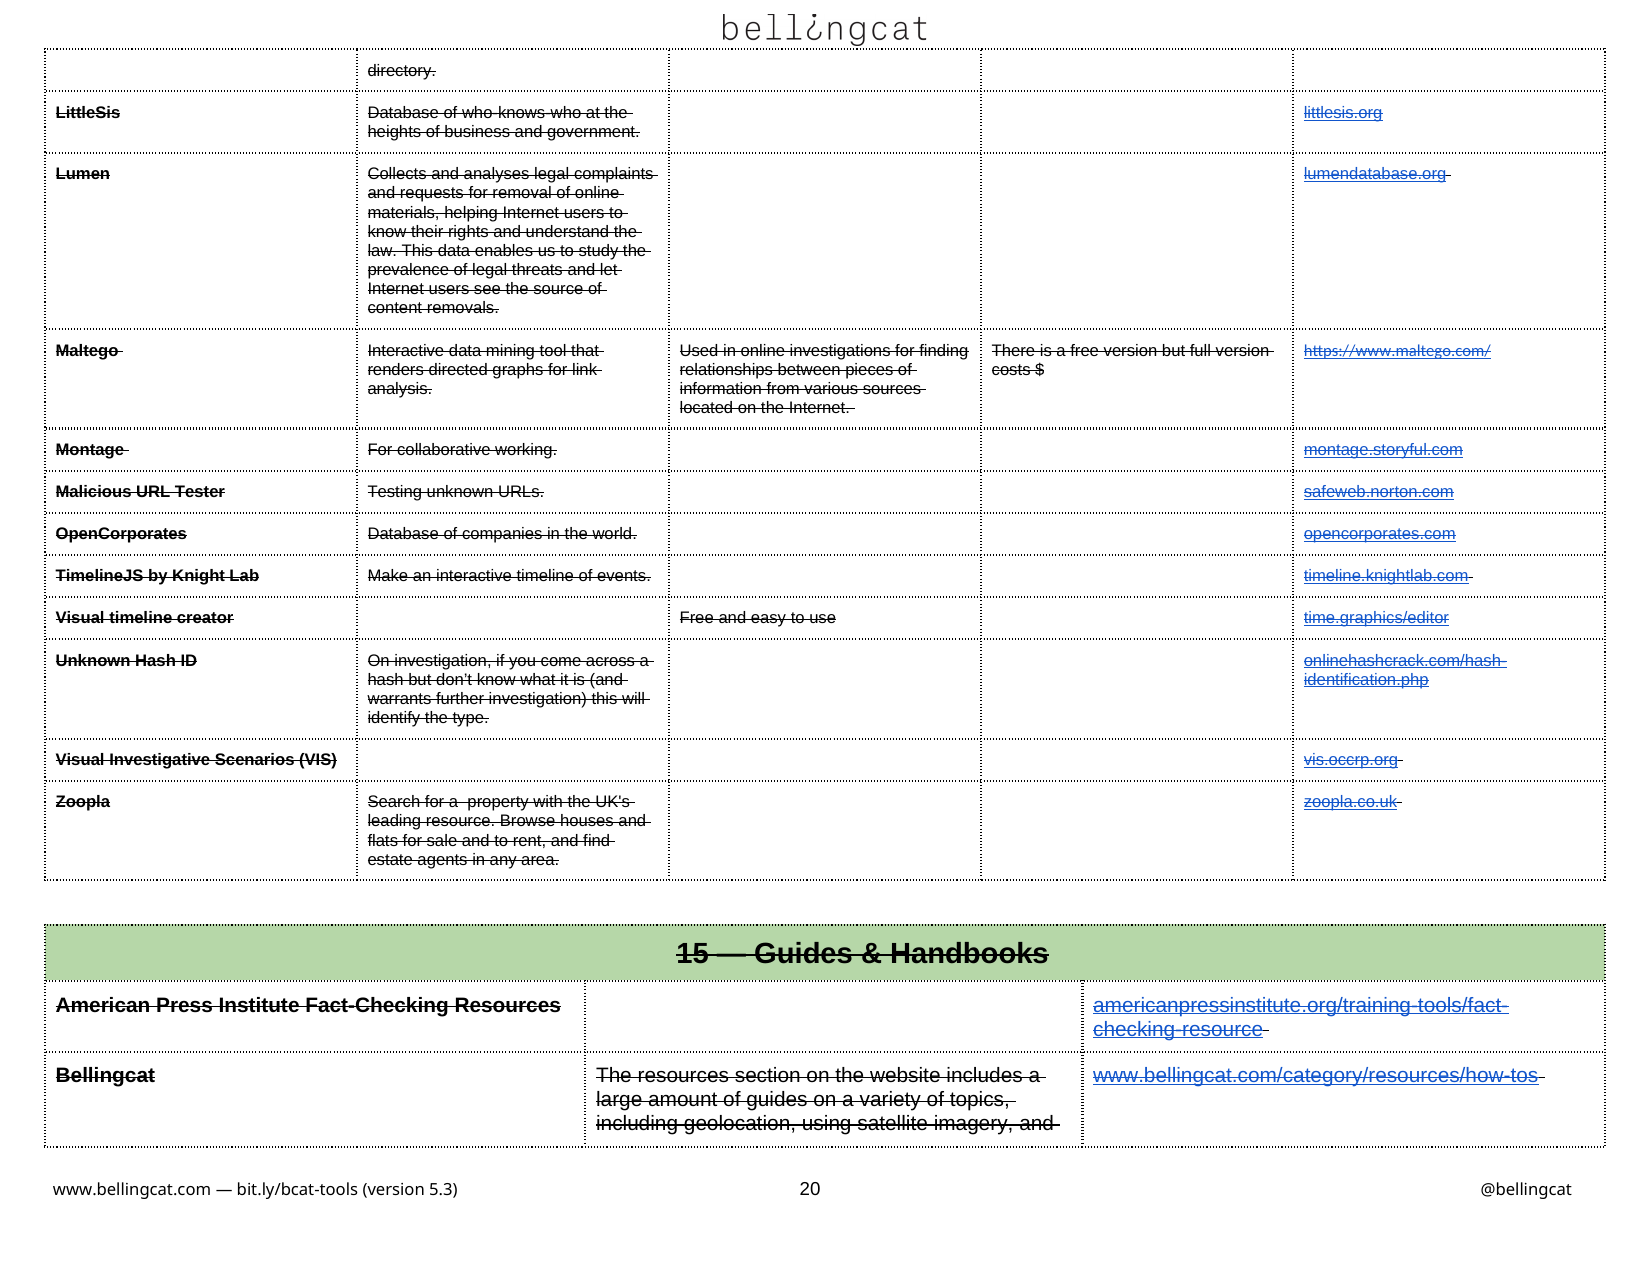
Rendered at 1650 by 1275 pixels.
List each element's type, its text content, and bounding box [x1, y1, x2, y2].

table_cell [669, 738, 981, 779]
table_cell Zoopla [45, 780, 357, 879]
table_cell [585, 980, 1082, 1051]
table_cell Search for a property with the UK's leading resource. Browse houses and flats for sale and to rent, and find estate agents in any area. [357, 780, 669, 879]
table_cell [981, 554, 1293, 596]
table_cell Lumen [45, 152, 357, 328]
table_cell www.bellingcat.com/category/resources/how-tos [1083, 1051, 1605, 1146]
table_cell On investigation, if you come across a hash but don’t know what it is (and warrants further investigation) this will identify the type. [357, 638, 669, 737]
table_cell Montage [45, 427, 357, 469]
table_cell [669, 48, 981, 90]
table_cell The resources section on the website includes a large amount of guides on a variety of topics, including geolocation, using satellite imagery, and [585, 1051, 1082, 1146]
table_cell [981, 738, 1293, 779]
table_cell vis.occrp.org [1293, 738, 1605, 779]
table_cell [669, 470, 981, 512]
table_cell Unknown Hash ID [45, 638, 357, 737]
table_cell Database of companies in the world. [357, 512, 669, 554]
table_cell [669, 427, 981, 469]
table_cell There is a free version but full version costs $ [981, 328, 1293, 427]
table_cell OpenCorporates [45, 512, 357, 554]
table_cell timeline.knightlab.com [1293, 554, 1605, 596]
table_cell Used in online investigations for finding relationships between pieces of information from various sources located on the Internet. [669, 328, 981, 427]
table_cell Malicious URL Tester [45, 470, 357, 512]
table_cell Visual Investigative Scenarios (VIS) [45, 738, 357, 779]
table_cell montage.storyful.com [1293, 427, 1605, 469]
table_cell opencorporates.com [1293, 512, 1605, 554]
table_cell [981, 596, 1293, 638]
table_cell [981, 427, 1293, 469]
table_cell Interactive data mining tool that renders directed graphs for link analysis. [357, 328, 669, 427]
table_header 15 — Guides & Handbooks [45, 924, 1605, 980]
table_cell [669, 90, 981, 152]
table_cell [669, 152, 981, 328]
table_cell Visual timeline creator [45, 596, 357, 638]
table_cell [357, 596, 669, 638]
table_cell [669, 554, 981, 596]
table_cell Testing unknown URLs. [357, 470, 669, 512]
table_cell [45, 48, 357, 90]
table_cell safeweb.norton.com [1293, 470, 1605, 512]
table_cell americanpressinstitute.org/training-tools/fact-checking-resource [1083, 980, 1605, 1051]
table_cell For collaborative working. [357, 427, 669, 469]
table_cell [981, 512, 1293, 554]
table_cell [1293, 48, 1605, 90]
table_cell time.graphics/editor [1293, 596, 1605, 638]
table_cell Make an interactive timeline of events. [357, 554, 669, 596]
table_cell [981, 638, 1293, 737]
picture [723, 14, 927, 46]
table_cell [669, 512, 981, 554]
table_cell https://www.maltego.com/ [1293, 328, 1605, 427]
table_cell [981, 780, 1293, 879]
table_cell TimelineJS by Knight Lab [45, 554, 357, 596]
table_cell [669, 638, 981, 737]
table_cell onlinehashcrack.com/hash-identification.php [1293, 638, 1605, 737]
table_cell directory. [357, 48, 669, 90]
table_cell littlesis.org [1293, 90, 1605, 152]
table_cell Free and easy to use [669, 596, 981, 638]
table_cell [357, 738, 669, 779]
table_cell [981, 152, 1293, 328]
table_cell Database of who-knows-who at the heights of business and government. [357, 90, 669, 152]
table_cell Collects and analyses legal complaints and requests for removal of online materials, helping Internet users to know their rights and understand the law. This data enables us to study the prevalence of legal threats and let Internet users see the source of content removals. [357, 152, 669, 328]
table_cell Bellingcat [45, 1051, 585, 1146]
table_cell Maltego [45, 328, 357, 427]
table_cell lumendatabase.org [1293, 152, 1605, 328]
table_cell American Press Institute Fact-Checking Resources [45, 980, 585, 1051]
table_cell [981, 48, 1293, 90]
table_cell [669, 780, 981, 879]
table_cell zoopla.co.uk [1293, 780, 1605, 879]
table_cell [981, 470, 1293, 512]
table_cell [981, 90, 1293, 152]
table_cell LittleSis [45, 90, 357, 152]
